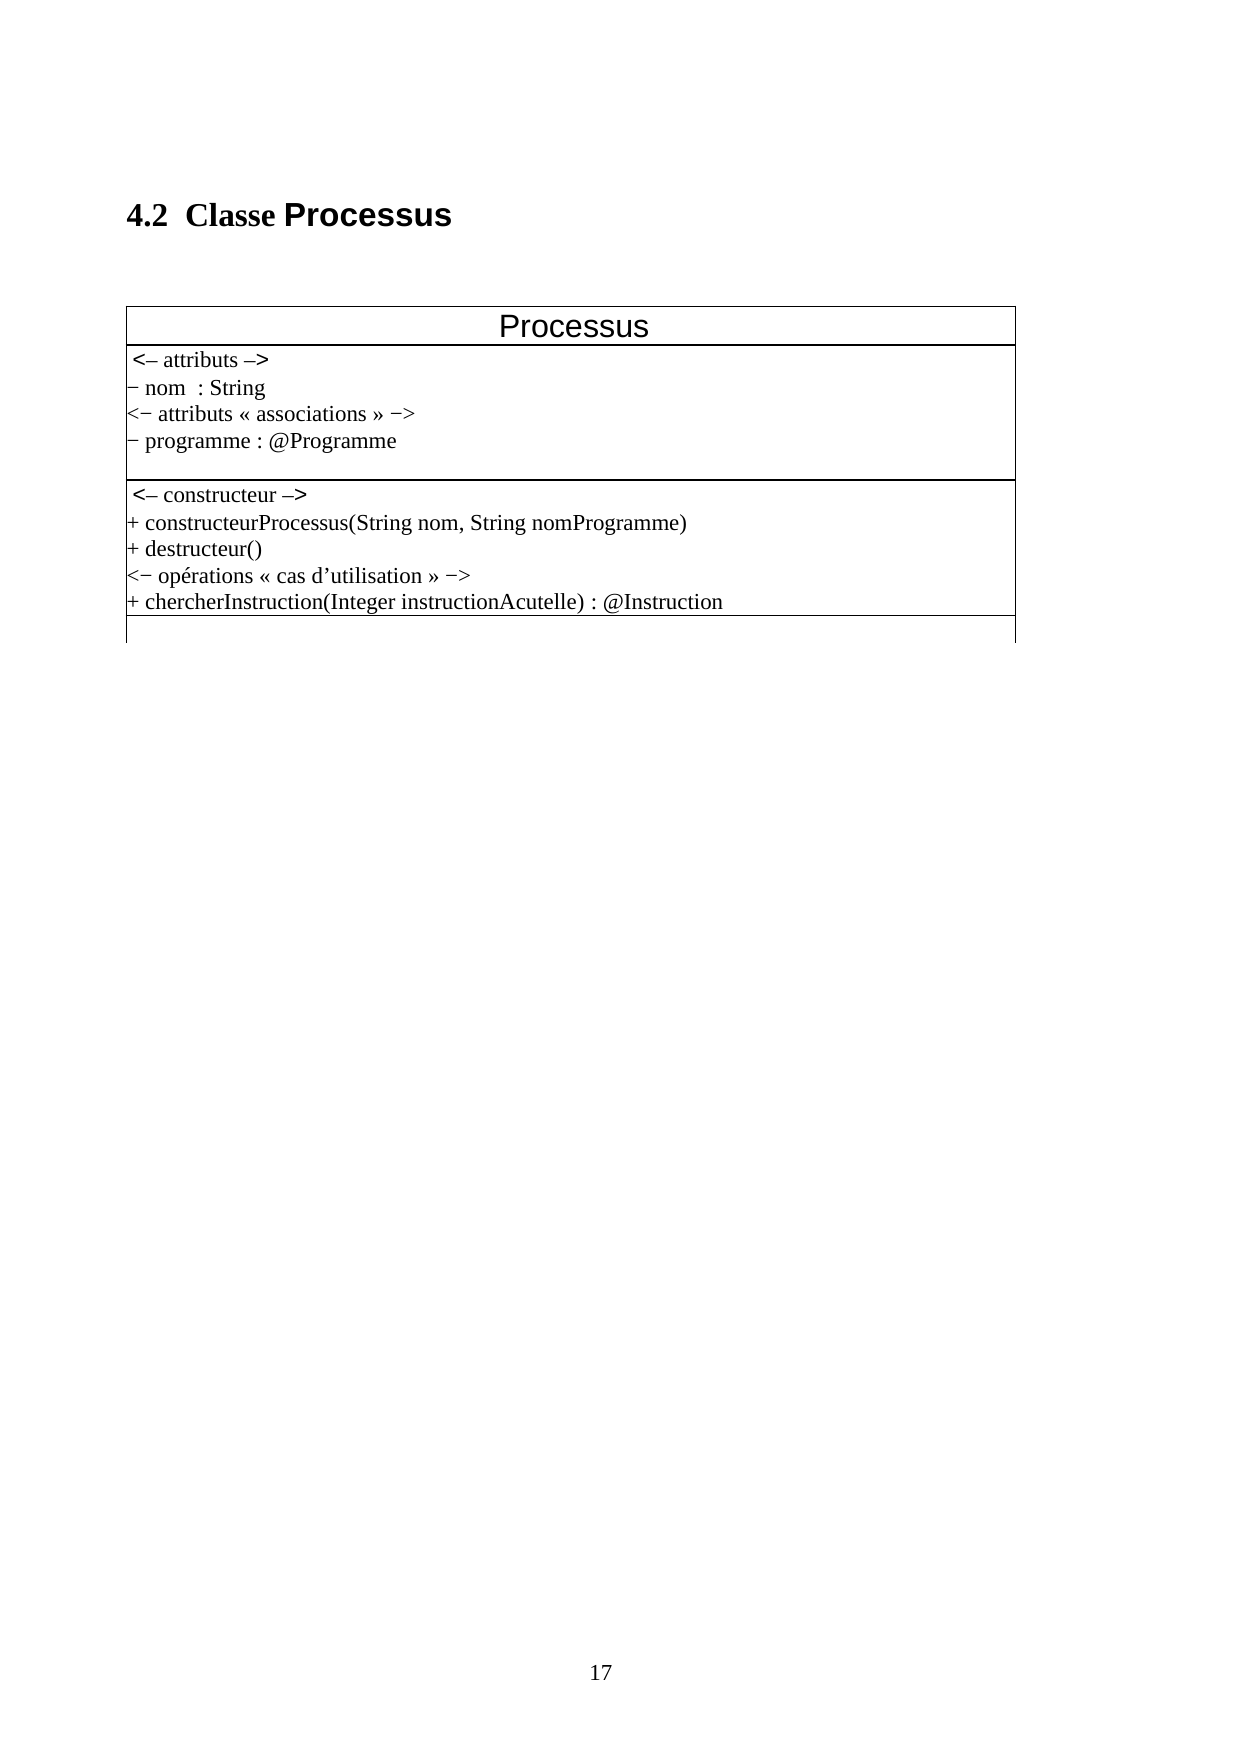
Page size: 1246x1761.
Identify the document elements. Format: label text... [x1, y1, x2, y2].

table_cell <– constructeur –> [127, 481, 1015, 509]
table_header Processus [127, 307, 1015, 344]
table_cell <– attributs –> [127, 346, 1015, 374]
table_cell <− attributs « associations » −> [127, 400, 1015, 427]
table_cell + destructeur() [127, 536, 1015, 562]
table_cell − nom : String [127, 374, 1015, 400]
table_cell <− opérations « cas d’utilisation » −> [127, 562, 1015, 588]
table_cell [127, 453, 1015, 479]
table_cell + chercherInstruction(Integer instructionAcutelle) : @Instruction [127, 588, 1015, 614]
table_cell − programme : @Programme [127, 427, 1015, 453]
subtitle 4.2 Classe Processus [126, 195, 1075, 234]
table_cell [127, 616, 1015, 642]
table_cell + constructeurProcessus(String nom, String nomProgramme) [127, 509, 1015, 536]
